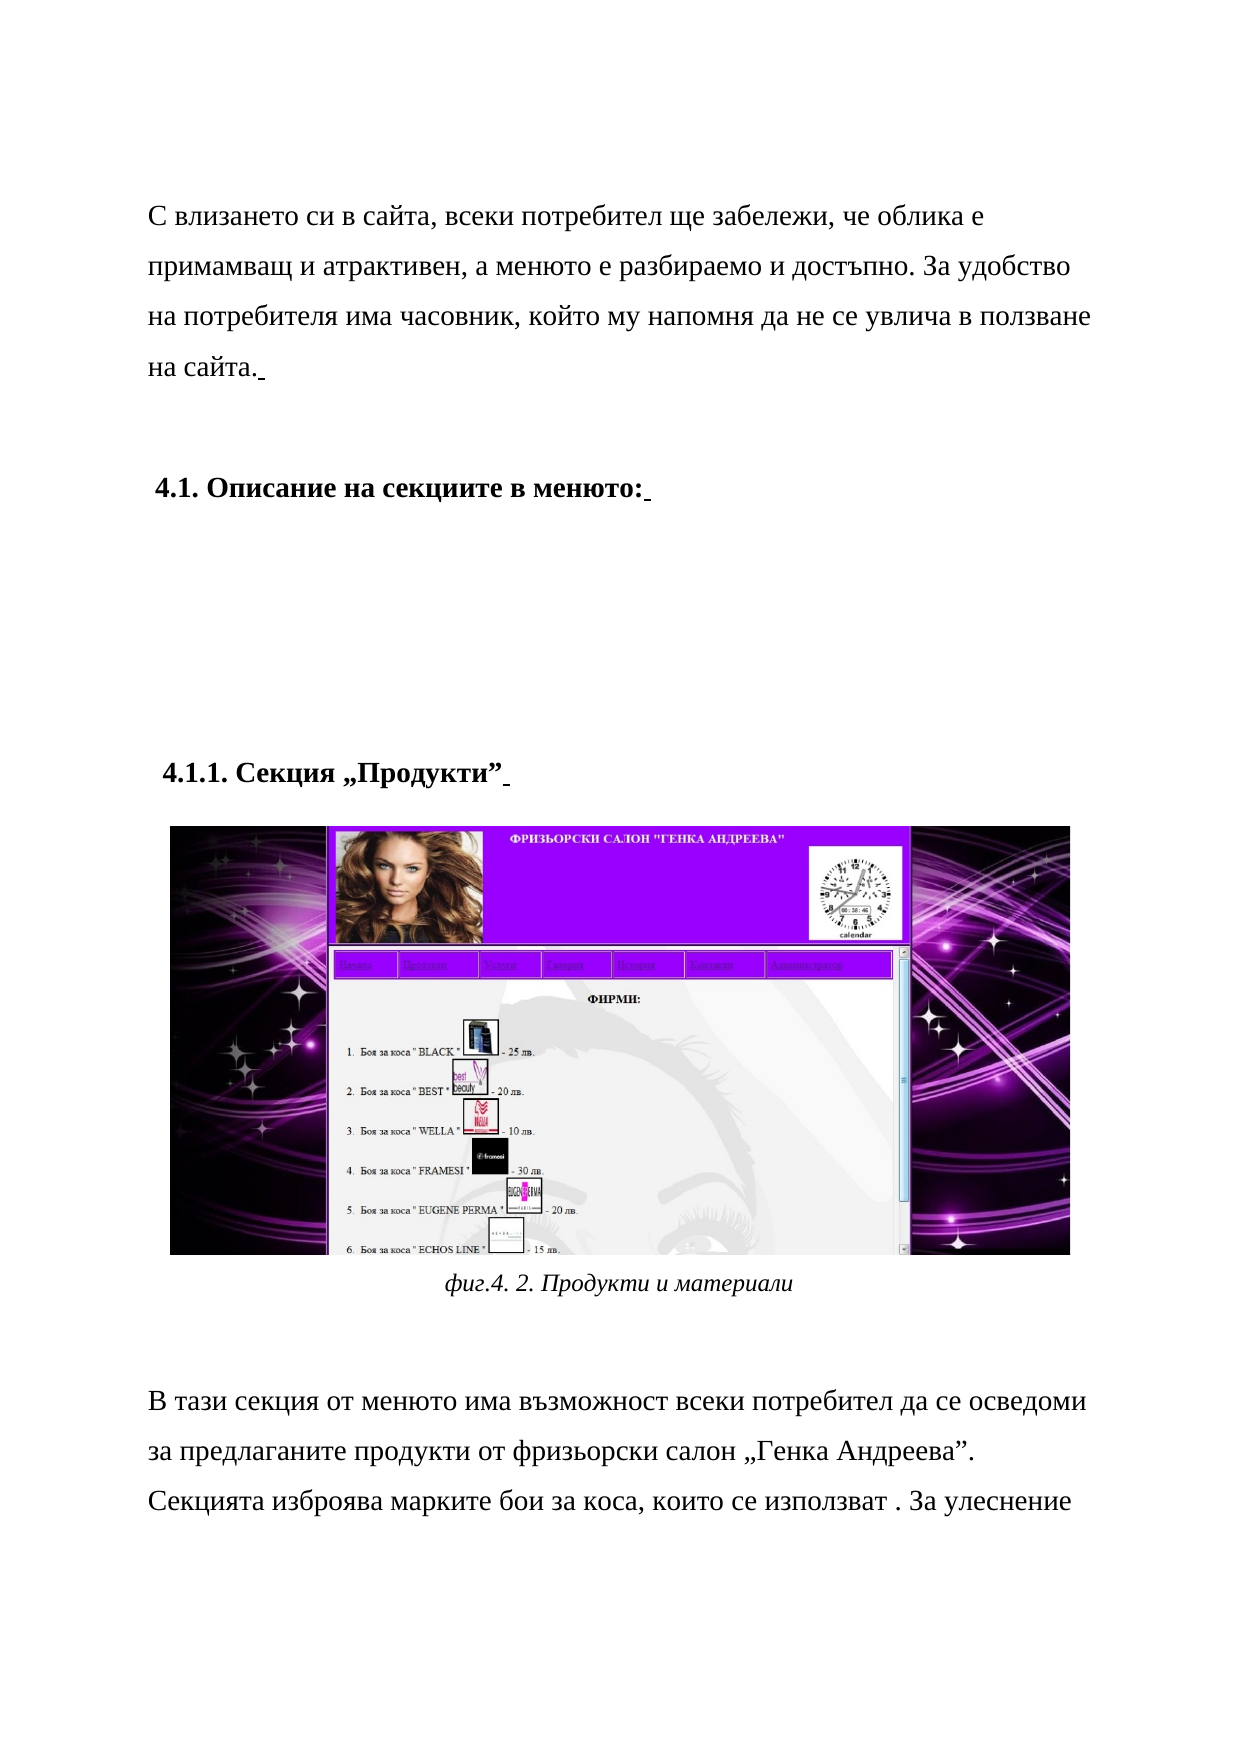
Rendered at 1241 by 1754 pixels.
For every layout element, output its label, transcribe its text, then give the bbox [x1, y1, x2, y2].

text С влизането си в сайта, всеки потребител ще забележи, че облика е примамващ и атрактивен, а менюто е разбираемо и достъпно. За удобство на потребителя има часовник, който му напомня да не се увлича в ползване на сайта. [148, 148, 1093, 382]
text фиг.4. 2. Продукти и материали [148, 826, 1093, 1297]
text В тази секция от менюто има възможност всеки потребител да се осведоми за предлаганите продукти от фризьорски салон „Генка Андреева”. Секцията изброява марките бои за коса, които се използват . За улеснение [148, 1332, 1093, 1517]
text 4.1.1. Секция „Продукти” [148, 755, 1093, 788]
text 4.1. Описание на секциите в менюто: [148, 420, 1093, 504]
picture [170, 826, 1071, 1255]
